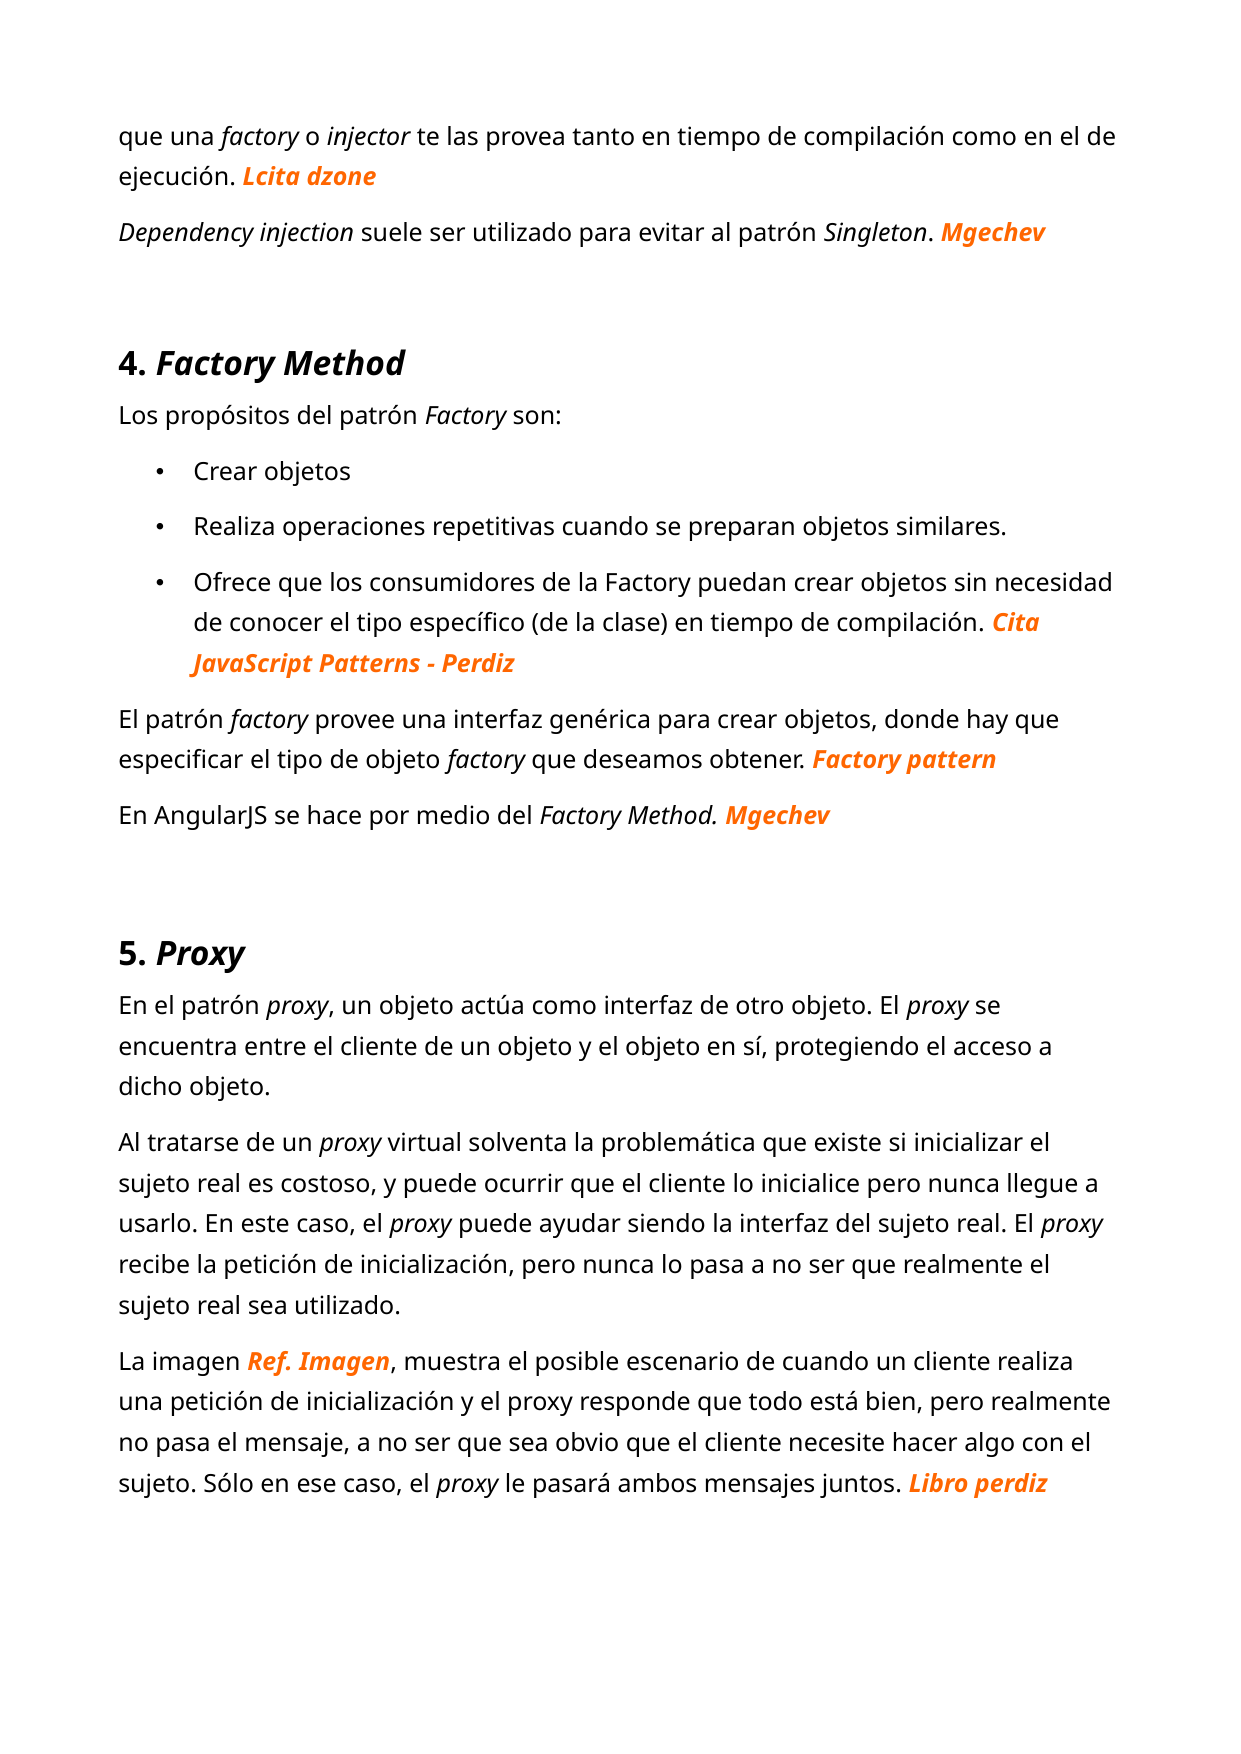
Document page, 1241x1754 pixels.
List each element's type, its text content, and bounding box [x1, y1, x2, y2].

text que una factory o injector te las provea tanto en tiempo de compilación como en el de ejecución. Lcita dzone [118, 118, 1122, 193]
subtitle Crear objetos [156, 453, 1122, 487]
subtitle Ofrece que los consumidores de la Factory puedan crear objetos sin necesidad de conocer el tipo específico (de la clase) en tiempo de compilación. Cita JavaScript Patterns - Perdiz [156, 564, 1122, 680]
subtitle 5. Proxy [118, 929, 1122, 975]
subtitle En el patrón proxy, un objeto actúa como interfaz de otro objeto. El proxy se encuentra entre el cliente de un objeto y el objeto en sí, protegiendo el acceso a dicho objeto. [118, 987, 1122, 1103]
subtitle La imagen Ref. Imagen, muestra el posible escenario de cuando un cliente realiza una petición de inicialización y el proxy responde que todo está bien, pero realmente no pasa el mensaje, a no ser que sea obvio que el cliente necesite hacer algo con el sujeto. Sólo en ese caso, el proxy le pasará ambos mensajes juntos. Libro perdiz [118, 1343, 1122, 1500]
subtitle Los propósitos del patrón Factory son: [118, 398, 1122, 432]
subtitle Realiza operaciones repetitivas cuando se preparan objetos similares. [156, 509, 1122, 543]
subtitle Al tratarse de un proxy virtual solventa la problemática que existe si inicializar el sujeto real es costoso, y puede ocurrir que el cliente lo inicialice pero nunca llegue a usarlo. En este caso, el proxy puede ayudar siendo la interfaz del sujeto real. El proxy recibe la petición de inicialización, pero nunca lo pasa a no ser que realmente el sujeto real sea utilizado. [118, 1124, 1122, 1322]
subtitle En AngularJS se hace por medio del Factory Method. Mgechev [118, 797, 1122, 832]
subtitle El patrón factory provee una interfaz genérica para crear objetos, donde hay que especificar el tipo de objeto factory que deseamos obtener. Factory pattern [118, 701, 1122, 776]
subtitle Dependency injection suele ser utilizado para evitar al patrón Singleton. Mgechev [118, 214, 1122, 248]
subtitle 4. Factory Method [118, 340, 1122, 385]
